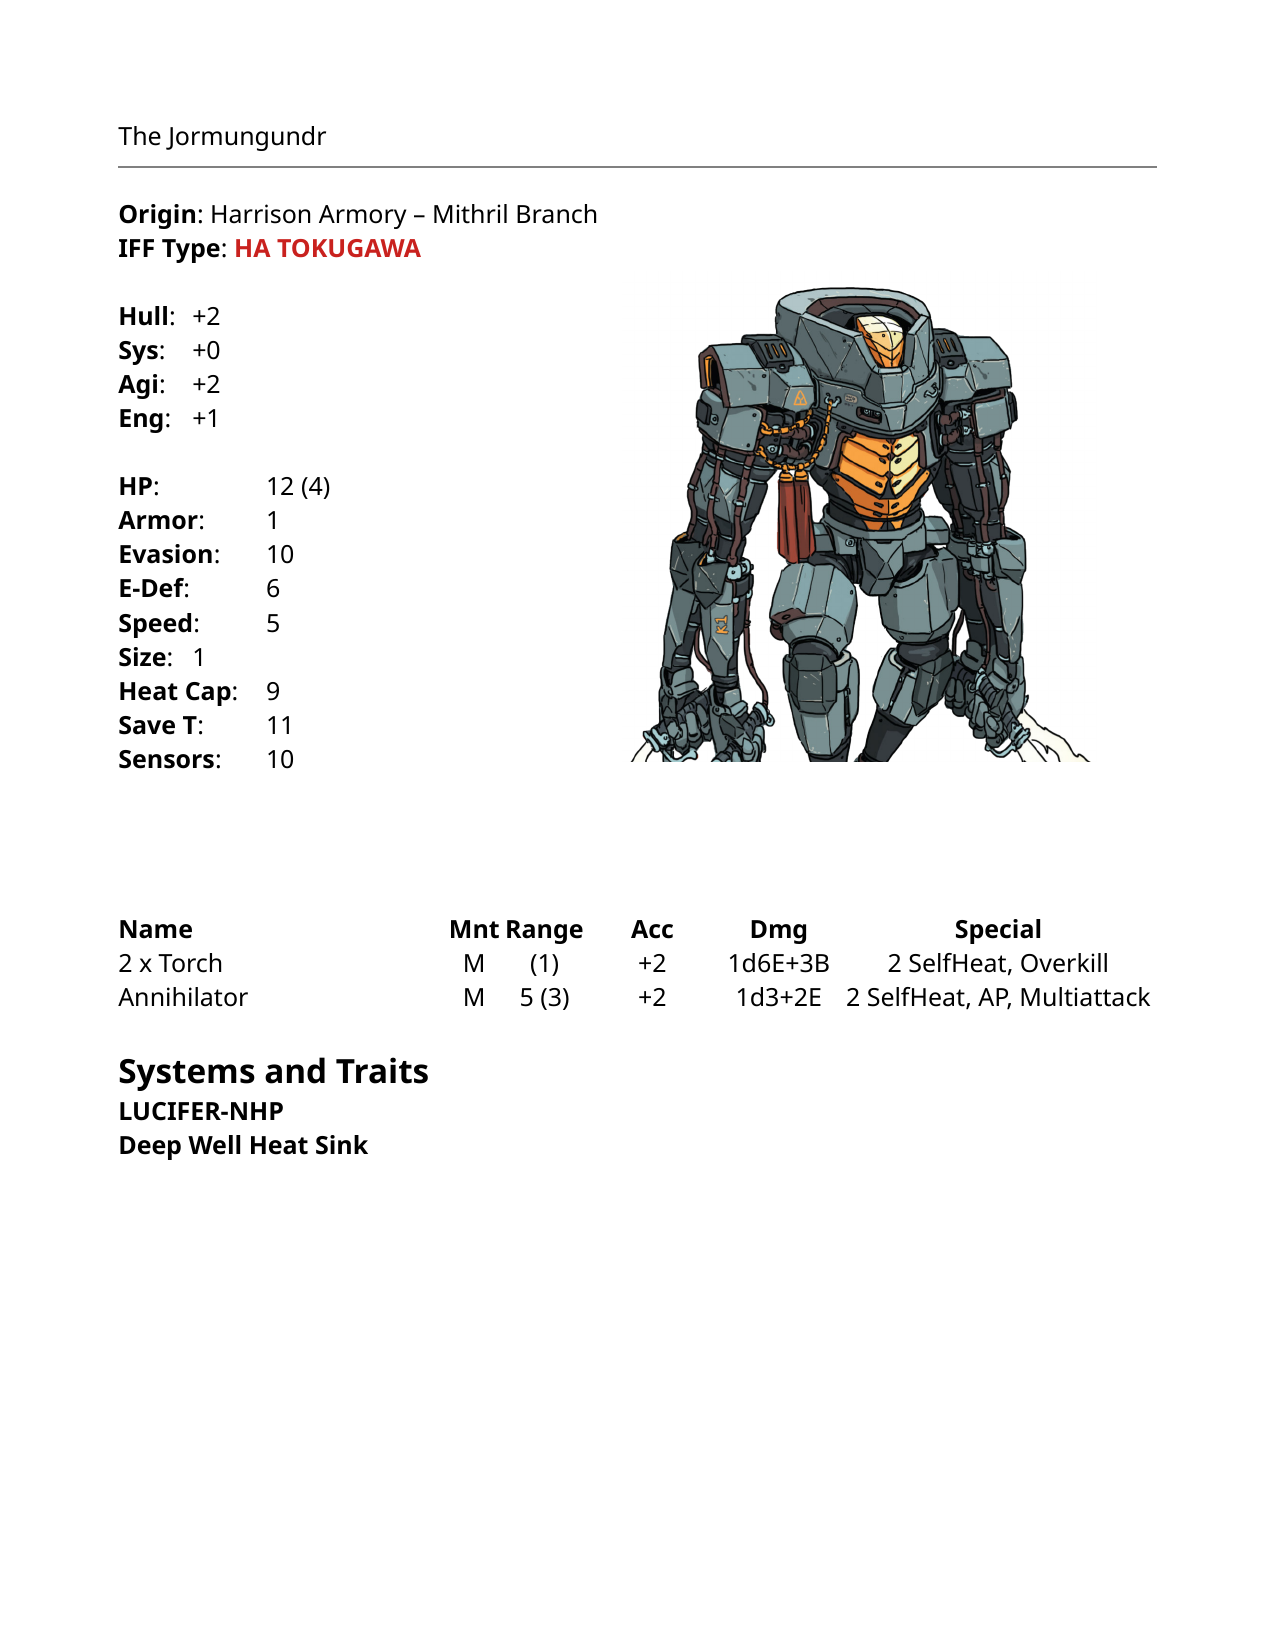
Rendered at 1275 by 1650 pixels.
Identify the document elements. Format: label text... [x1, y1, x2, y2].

table_cell M [446, 980, 502, 1014]
table_cell 5 (3) [502, 980, 587, 1014]
text [1097, 673, 1157, 707]
table_cell M [446, 946, 502, 980]
text [1097, 401, 1157, 435]
text [1097, 469, 1157, 503]
table_header Name [118, 912, 446, 946]
table_header Range [502, 912, 587, 946]
text The Jormungundr [118, 118, 1157, 152]
table_header Special [840, 912, 1157, 946]
table_header Acc [587, 912, 718, 946]
text Hull: +2 [118, 299, 622, 333]
text [1097, 299, 1157, 333]
text [1097, 537, 1157, 571]
text Origin: Harrison Armory – Mithril Branch [118, 196, 1157, 231]
text Armor: 1 [118, 503, 622, 537]
text Speed: 5 [118, 605, 622, 639]
text [1097, 639, 1157, 673]
table_cell 1d6E+3B [718, 946, 839, 980]
text Agi: +2 [118, 367, 622, 401]
text [1097, 333, 1157, 367]
text Save T: 11 [118, 707, 622, 741]
text [1097, 605, 1157, 639]
text [1097, 707, 1157, 741]
text Evasion: 10 [118, 537, 622, 571]
table_cell 1d3+2E [718, 980, 839, 1014]
text Deep Well Heat Sink [118, 1127, 1157, 1162]
text E-Def: 6 [118, 571, 622, 605]
table_cell 2 SelfHeat, AP, Multiattack [840, 980, 1157, 1014]
table_cell +2 [587, 980, 718, 1014]
text IFF Type: HA TOKUGAWA [118, 231, 1157, 264]
text HP: 12 (4) [118, 469, 622, 503]
picture [622, 271, 1097, 762]
text [1097, 367, 1157, 401]
text Eng: +1 [118, 401, 622, 435]
table_cell 2 x Torch [118, 946, 446, 980]
table_cell +2 [587, 946, 718, 980]
table_header Mnt [446, 912, 502, 946]
table_header Dmg [718, 912, 839, 946]
table_cell 2 SelfHeat, Overkill [840, 946, 1157, 980]
text Systems and Traits [118, 1048, 1157, 1093]
text Sys: +0 [118, 333, 622, 367]
text Size: 1 [118, 639, 622, 673]
text LUCIFER-NHP [118, 1093, 1157, 1127]
text [1097, 571, 1157, 605]
text Sensors: 10 [118, 741, 1157, 776]
text [1097, 503, 1157, 537]
table_cell (1) [502, 946, 587, 980]
table_cell Annihilator [118, 980, 446, 1014]
text Heat Cap: 9 [118, 673, 622, 707]
